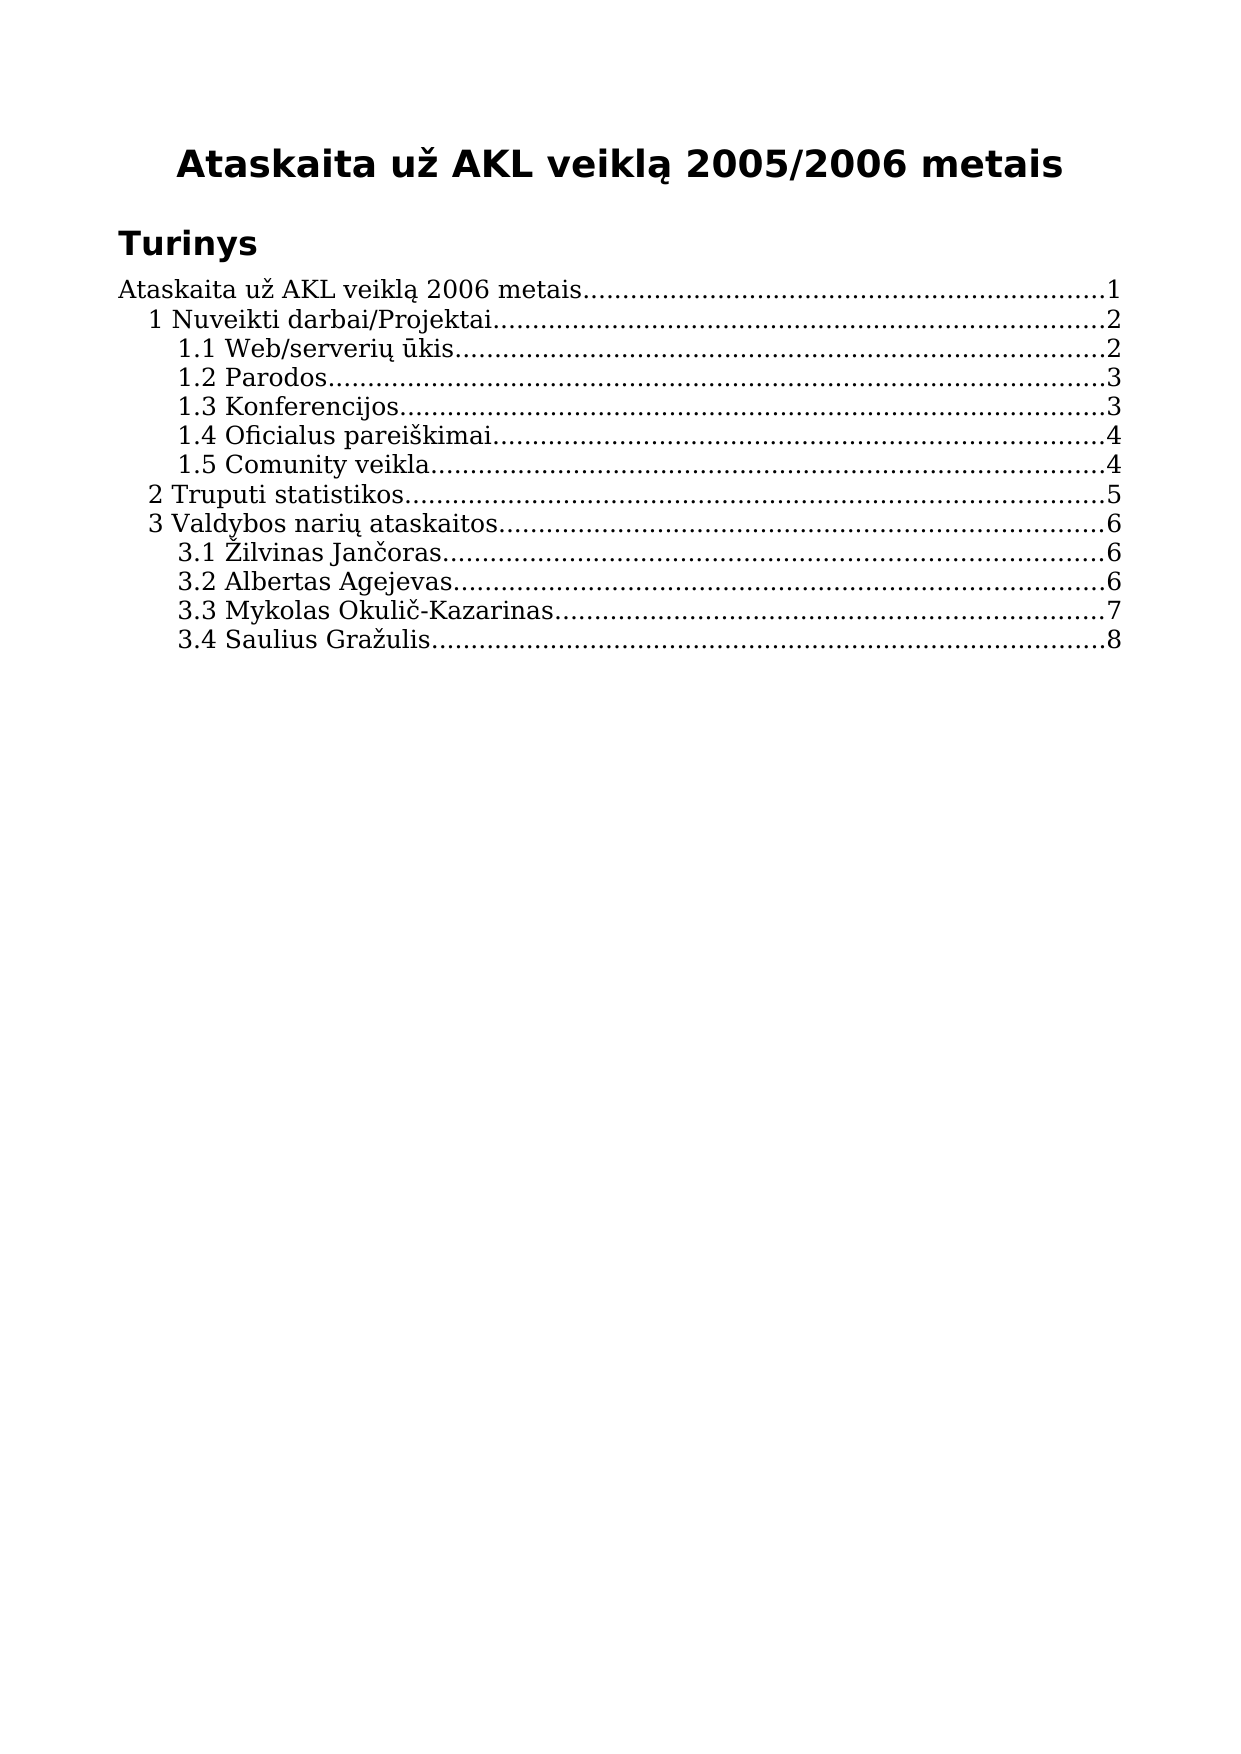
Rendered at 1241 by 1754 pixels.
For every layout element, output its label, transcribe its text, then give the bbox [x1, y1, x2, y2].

text 1 Nuveikti darbai/Projektai 2 [148, 305, 1122, 334]
text 3.1 Žilvinas Jančoras 6 [177, 538, 1122, 567]
subtitle Ataskaita už AKL veiklą 2005/2006 metais [118, 143, 1122, 187]
text 3 Valdybos narių ataskaitos 6 [148, 509, 1122, 538]
subtitle Turinys [118, 224, 1122, 263]
text 2 Truputi statistikos 5 [148, 480, 1122, 509]
text 3.2 Albertas Agejevas 6 [177, 567, 1122, 596]
text Ataskaita už AKL veiklą 2006 metais 1 [118, 276, 1122, 305]
text 1.1 Web/serverių ūkis 2 [177, 334, 1122, 363]
text 1.3 Konferencijos 3 [177, 392, 1122, 421]
text 3.4 Saulius Gražulis 8 [177, 626, 1122, 655]
text 1.2 Parodos 3 [177, 363, 1122, 392]
text 1.5 Comunity veikla 4 [177, 451, 1122, 480]
text 1.4 Oficialus pareiškimai 4 [177, 421, 1122, 451]
text 3.3 Mykolas Okulič-Kazarinas 7 [177, 596, 1122, 626]
